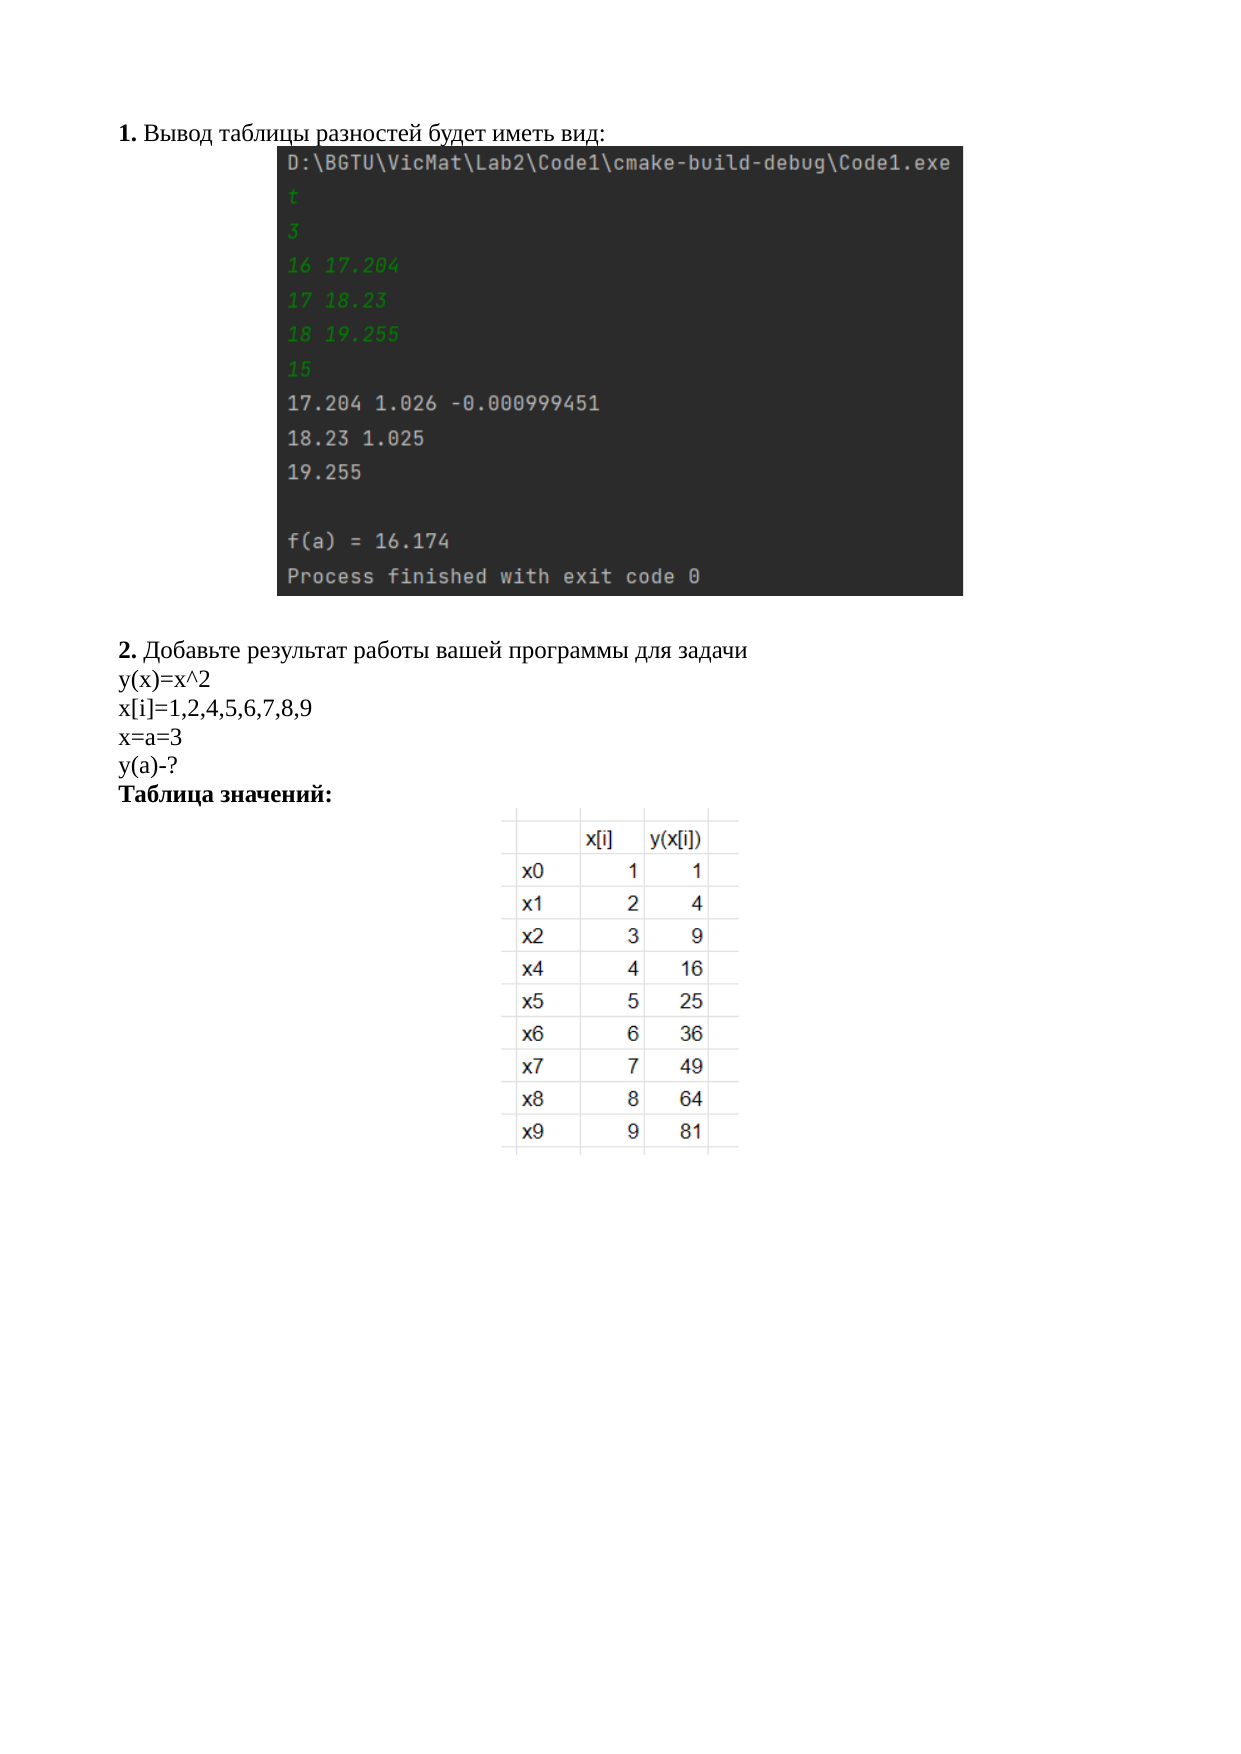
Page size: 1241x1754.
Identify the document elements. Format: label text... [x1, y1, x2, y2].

text y(a)-? [118, 751, 1122, 779]
text у(х)=х^2 [118, 664, 1122, 693]
text 2. Добавьте результат работы вашей программы для задачи [118, 636, 1122, 664]
text х[i]=1,2,4,5,6,7,8,9 [118, 693, 1122, 722]
picture [277, 146, 964, 596]
text 1. Вывод таблицы разностей будет иметь вид: [118, 118, 1122, 147]
text Таблица значений: [118, 779, 1122, 808]
picture [501, 808, 739, 1155]
text x=a=3 [118, 722, 1122, 751]
